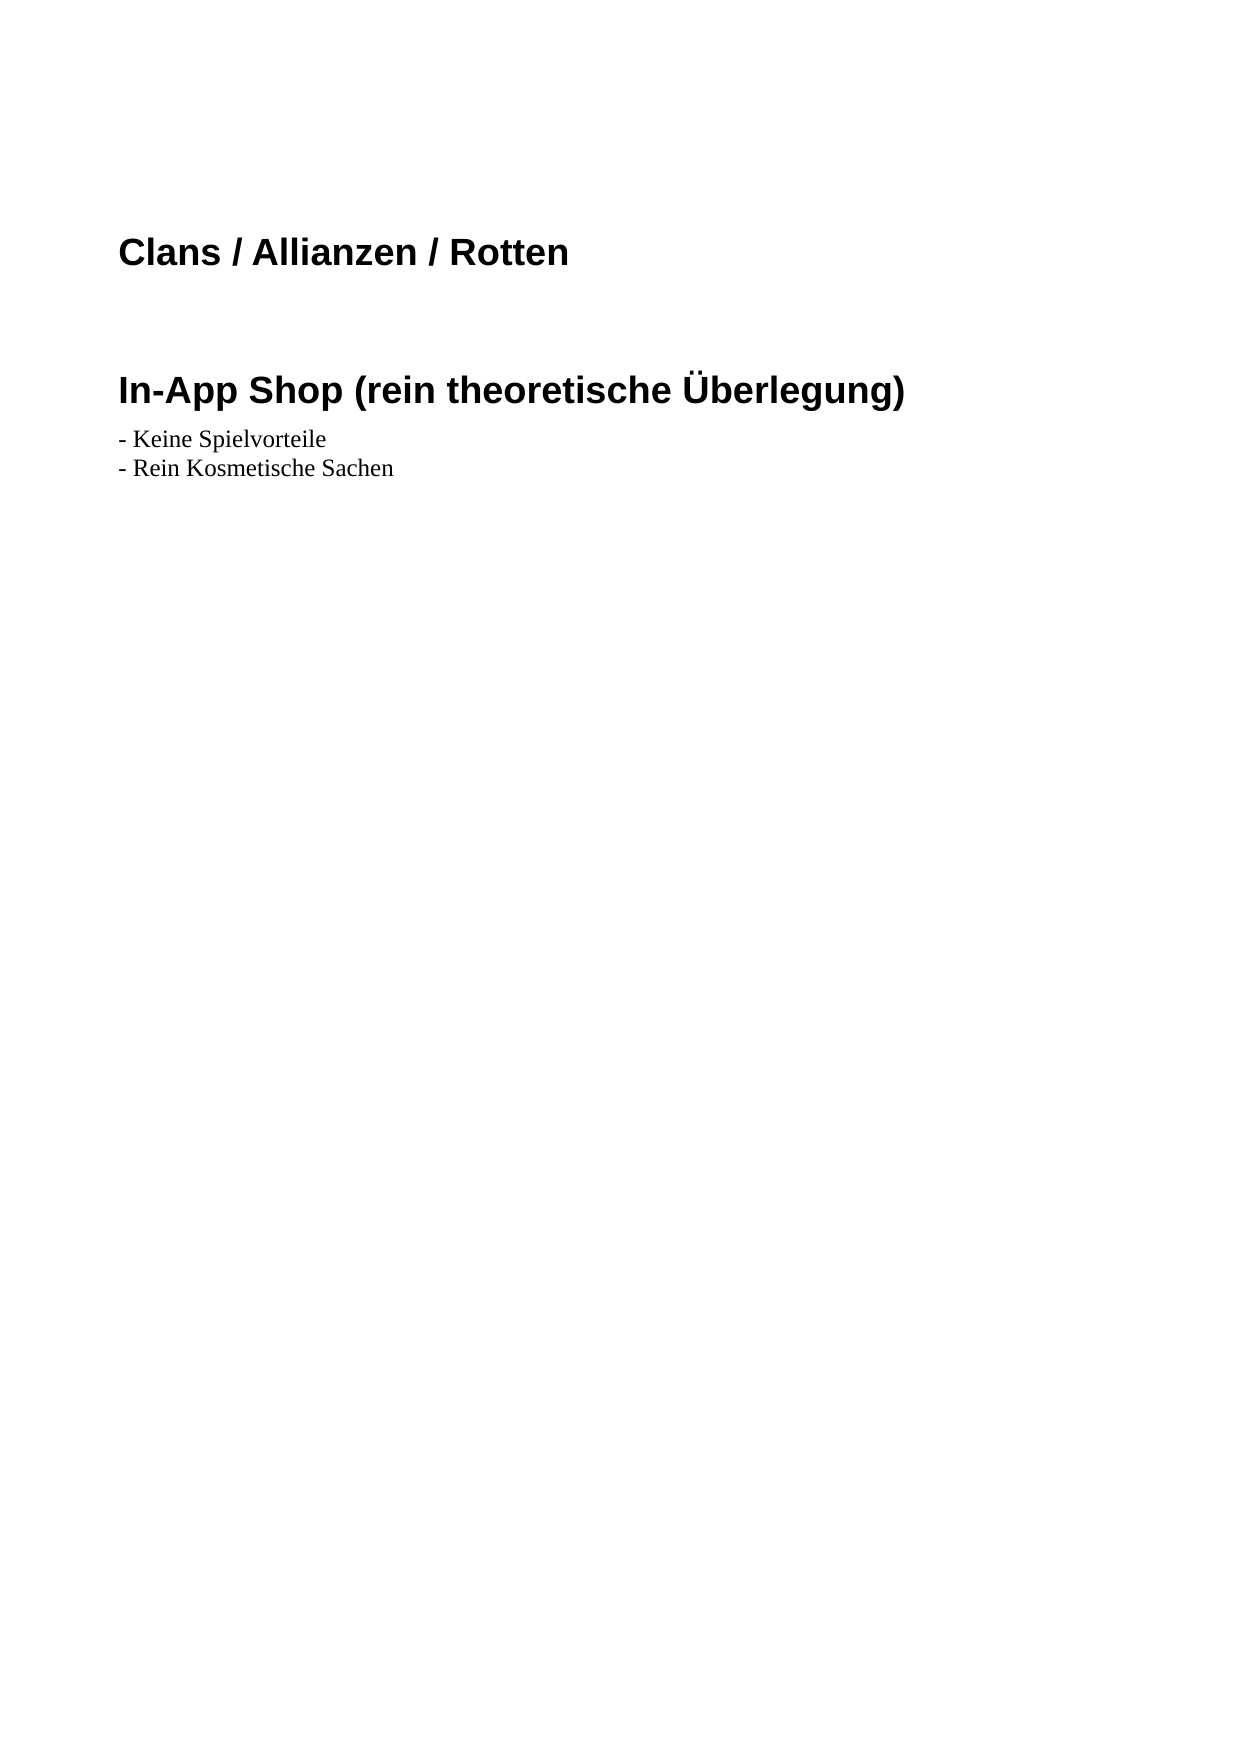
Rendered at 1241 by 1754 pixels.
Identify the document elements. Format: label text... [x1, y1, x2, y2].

text - Keine Spielvorteile [118, 424, 1122, 453]
text - Rein Kosmetische Sachen [118, 453, 1122, 482]
subtitle In-App Shop (rein theoretische Überlegung) [118, 368, 1122, 412]
subtitle Clans / Allianzen / Rotten [118, 229, 1122, 273]
